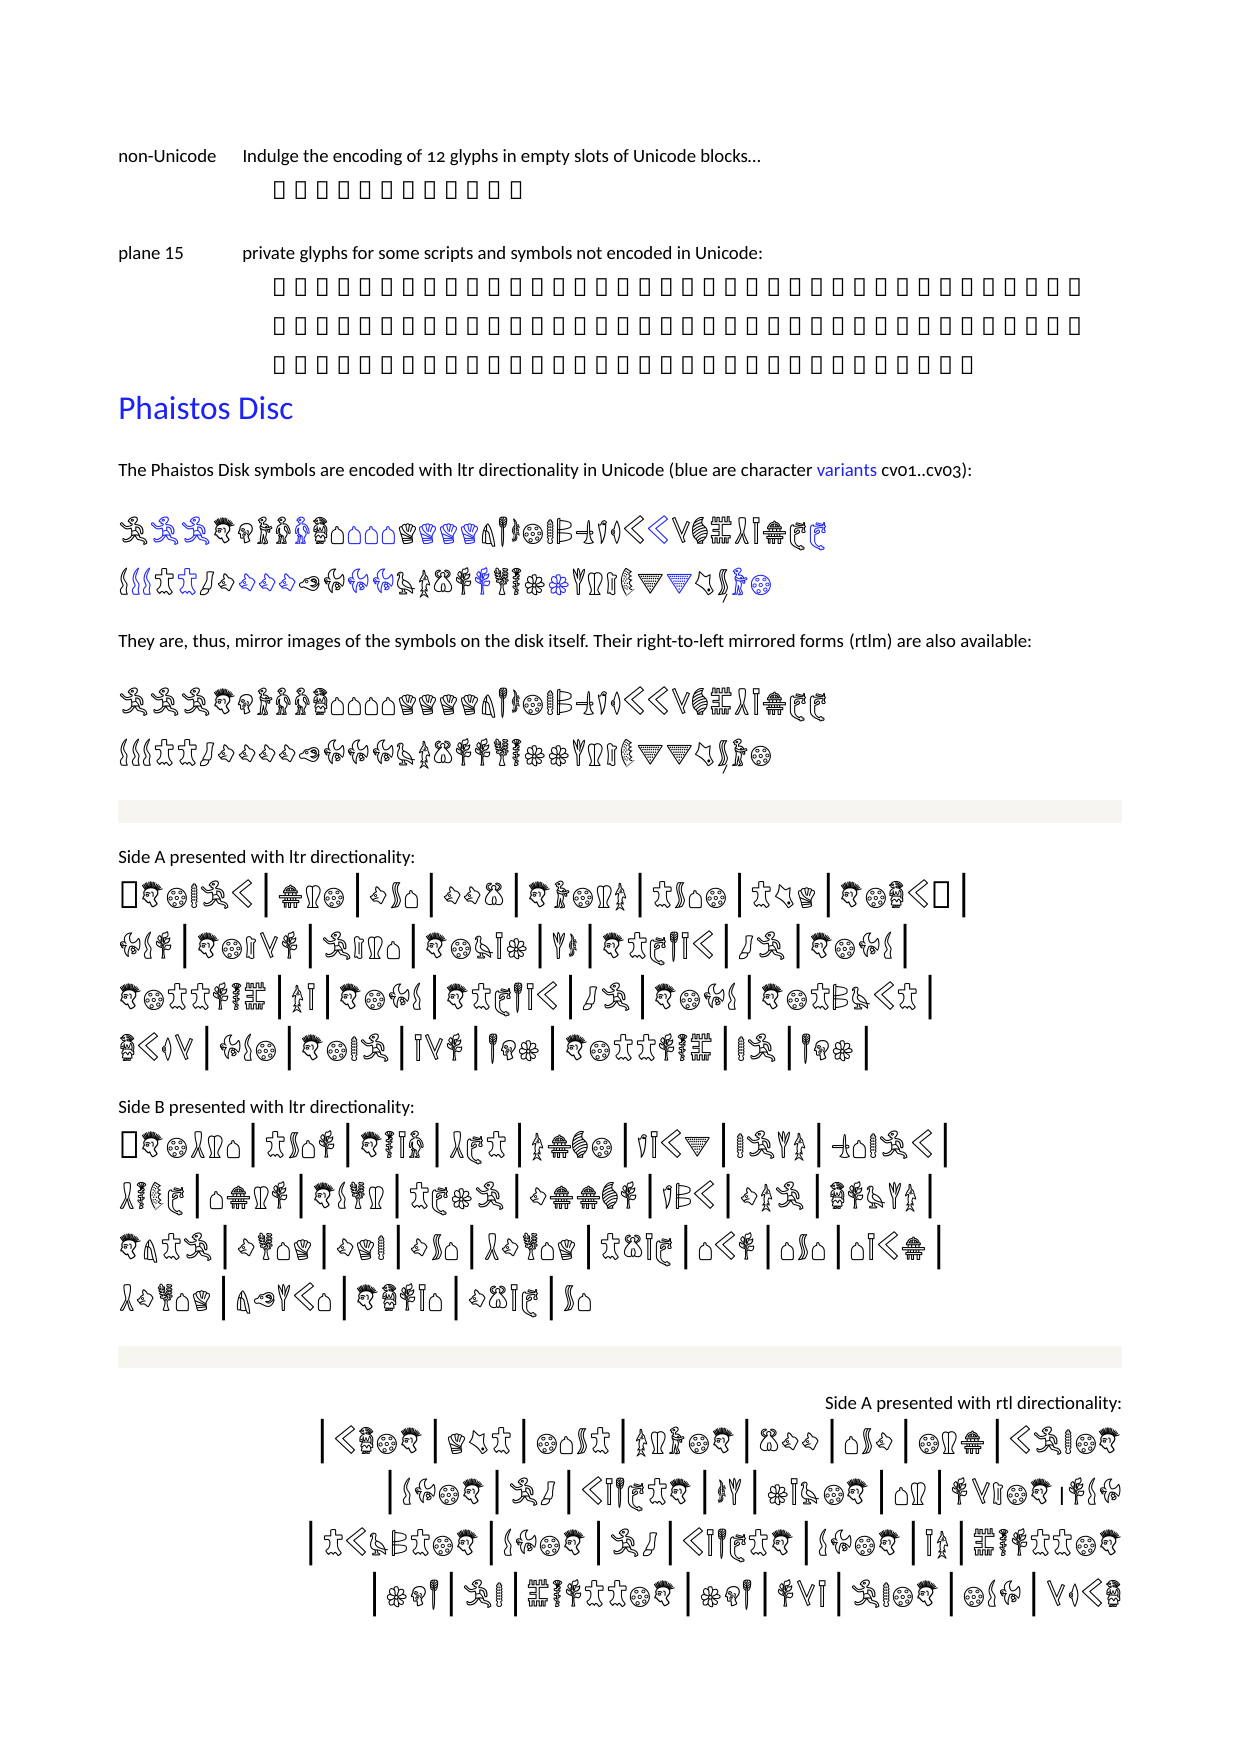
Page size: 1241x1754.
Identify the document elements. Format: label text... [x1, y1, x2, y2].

text 𐇿𐇑𐇛𐇥𐇷𐇖│𐇪𐇼𐇖𐇲│𐇑𐇴𐇦𐇔│𐇥𐇨𐇪│𐇰𐇧𐇣𐇛│𐇟𐇦𐇡𐇺│𐇜𐇐𐇶𐇰│𐇞𐇖𐇜𐇐𐇡│ [118, 1118, 1122, 1169]
text 𐇮𐇩𐇲│𐇑𐇛𐇸𐇢𐇲│𐇐𐇸𐇷𐇖│𐇑𐇛𐇯𐇦𐇵│𐇶𐇚│𐇑𐇪𐇨𐇙𐇦𐇡│𐇫𐇐│𐇑𐇛𐇮𐇩│ [118, 919, 1122, 971]
text Side A presented with ltr directionality: [118, 846, 1122, 868]
text plane 15 private glyphs for some scripts and symbols not encoded in Unicode: 󿉊 󿉋 󿉌 󿉍 󿉎 󿉏 󿉐 󿉑 󿉒 󿉓 󿉔 󿉕 󿉖 󿉗 󿉘 󿉙 󿉚 󿉛 󿉜 󿉝 󿉞 󿉟 󿉠 󿉡 󿉢 󿉣 󿉤 󿉥 󿉦 󿉧 󿉨 󿼀 󿼁 󿼂 󿼃 󿼄 󿼅 󿼆 󿼇 󿼈 󿼉 󿼊 󿼋 󿼌 󿼍 󿼎 󿼠 󿼡 󿼢 󿼣 󿼤 󿼥 󿼦 󿼧 󿼨 󿼩 󿼪 󿼫 󿼬 󿼭 󿼮 󿼯 󿼰 󿼱 󿽀 󿽁 󿽂 󿽃 󿽄 󿽅 󿽆 󿽇 󿽈 󿽉 󿽊 󿽋 󿽌 󿽍 󿽎 󿽏 󿽐 󿽑 󿽒 󿽓 󿽔 󿽕 󿽖 󿽗 󿽘 󿽙 󿽚 󿽛 󿽜 󿽝 󿽞 󿽟 󿽠 󿽡 󿽢 󿽣 󿽤 󿽥 󿽦 󿽧 󿽨 󿽩 󿽪 󿽫 󿽬 [118, 241, 1122, 382]
text 𐇩𐇩𐇩𐇪𐇪𐇫𐇬𐇬𐇬𐇬𐇭𐇮𐇮𐇮𐇯𐇰𐇱𐇲𐇲𐇳𐇴𐇵𐇵𐇶𐇷𐇸𐇹𐇺𐇺𐇻𐇼𐇽𐇾𐇿𐇓𐇛 [118, 555, 1122, 606]
text They are, thus, mirror images of the symbols on the disk itself. Their right-to-left mirrored forms (rtlm) are also available: [118, 629, 1122, 652]
text 𐇑𐇘𐇪𐇐│𐇬𐇳𐇖𐇗│𐇬𐇗𐇜│𐇬𐇼𐇖│𐇥𐇬𐇳𐇖𐇗│𐇪𐇱𐇦𐇨│𐇖𐇡𐇲│𐇖𐇼𐇖│𐇖𐇦𐇡𐇧│ [118, 1221, 1122, 1272]
text The Phaistos Disk symbols are encoded with ltr directionality in Unicode (blue are character variants cv01..cv03): [118, 458, 1122, 481]
text │𐇪𐇡𐇯𐇝𐇪𐇛𐇑│𐇩𐇮𐇛𐇑│𐇐𐇫│𐇡𐇦𐇙𐇨𐇪𐇑│𐇩𐇮𐇛𐇑│𐇦𐇰│𐇤𐇴𐇲𐇪𐇪𐇛𐇑 [118, 1516, 1122, 1567]
text 𐇑𐇛𐇪𐇪𐇲𐇴𐇤│𐇰𐇦│𐇑𐇛𐇮𐇩│𐇑𐇪𐇨𐇙𐇦𐇡│𐇫𐇐│𐇑𐇛𐇮𐇩│𐇑𐇛𐇪𐇝𐇯𐇡𐇪│ [118, 971, 1122, 1022]
text │𐇾𐇡𐇕𐇛𐇑│𐇗𐇻𐇪│𐇛𐇖𐇼𐇪│𐇰𐇷𐇓𐇛𐇑│𐇱𐇬𐇬│𐇖𐇼𐇬│𐇛𐇷𐇧│𐇡𐇐𐇜𐇛𐇑𐇿 [118, 1414, 1122, 1465]
text 𐇥𐇬𐇳𐇖𐇗│𐇘𐇭𐇶𐇡𐇖│𐇑𐇕𐇲𐇦𐇖│𐇬𐇱𐇦𐇨│𐇼𐇖 [118, 1272, 1122, 1323]
text Side A presented with rtl directionality: [118, 1391, 1122, 1414]
text │𐇩𐇮𐇛𐇑│𐇐𐇫│𐇡𐇦𐇙𐇨𐇪𐇑│𐇚𐇶│𐇵𐇦𐇯𐇛𐇑│𐇖𐇷𐇸𐇐│𐇲𐇢𐇸𐇛𐇑│𐇲𐇩𐇮 [118, 1465, 1122, 1516]
text Phaistos Disc [118, 387, 1122, 428]
text Side B presented with ltr directionality: [118, 1096, 1122, 1118]
text 𐇥𐇴𐇹𐇨│𐇖𐇧𐇷𐇲│𐇑𐇩𐇳𐇷│𐇪𐇨𐇵𐇐│𐇬𐇧𐇧𐇣𐇲│𐇟𐇝𐇡│𐇬𐇰𐇐│𐇕𐇲𐇯𐇶𐇰│ [118, 1169, 1122, 1221]
text 𐇕𐇡𐇠𐇢│𐇮𐇩𐇛│𐇑𐇛𐇜𐇐│𐇦𐇢𐇲│𐇙𐇒𐇵│𐇑𐇛𐇪𐇪𐇲𐇴𐇤│𐇜𐇐│𐇙𐇒𐇵│ [118, 1022, 1122, 1073]
text 𐇩𐇩𐇩𐇪𐇪𐇫𐇬𐇬𐇬𐇬𐇭𐇮𐇮𐇮𐇯𐇰𐇱𐇲𐇲𐇳𐇴𐇵𐇵𐇶𐇷𐇸𐇹𐇺𐇺𐇻𐇼𐇽𐇾𐇿𐇓𐇛 [118, 726, 1122, 777]
text non-Unicode Indulge the encoding of 12 glyphs in empty slots of Unicode blocks… 𐆬 𐆭 𐆮 𐆯 𐇾 𐇿 𐝫 𐝬 𐝭 𐝮 𐝯 𐠆 [118, 144, 1122, 209]
text 𐇿𐇑𐇛𐇜𐇐𐇡│𐇧𐇷𐇛│𐇬𐇼𐇖│𐇬𐇬𐇱│𐇑𐇓𐇛𐇷𐇰│𐇪𐇼𐇖𐇛│𐇪𐇻𐇗│𐇑𐇛𐇕𐇡𐇾│ [118, 868, 1122, 919]
text 𐇐𐇐𐇐𐇑𐇒𐇓𐇔𐇔𐇕𐇖𐇖𐇖𐇖𐇗𐇗𐇗𐇗𐇘𐇙𐇚𐇛𐇜𐇝𐇞𐇟𐇠𐇡𐇡𐇢𐇣𐇤𐇥𐇦𐇧𐇨𐇨 [118, 675, 1122, 726]
text 𐇐𐇐𐇐𐇑𐇒𐇓𐇔𐇔𐇕𐇖𐇖𐇖𐇖𐇗𐇗𐇗𐇗𐇘𐇙𐇚𐇛𐇜𐇝𐇞𐇟𐇠𐇡𐇡𐇢𐇣𐇤𐇥𐇦𐇧𐇨𐇨 [118, 504, 1122, 555]
text │𐇵𐇒𐇙│𐇐𐇜│𐇤𐇴𐇲𐇪𐇪𐇛𐇑│𐇵𐇒𐇙│𐇲𐇢𐇦│𐇐𐇜𐇛𐇑│𐇛𐇩𐇮│𐇢𐇠𐇡𐇕 [118, 1567, 1122, 1618]
